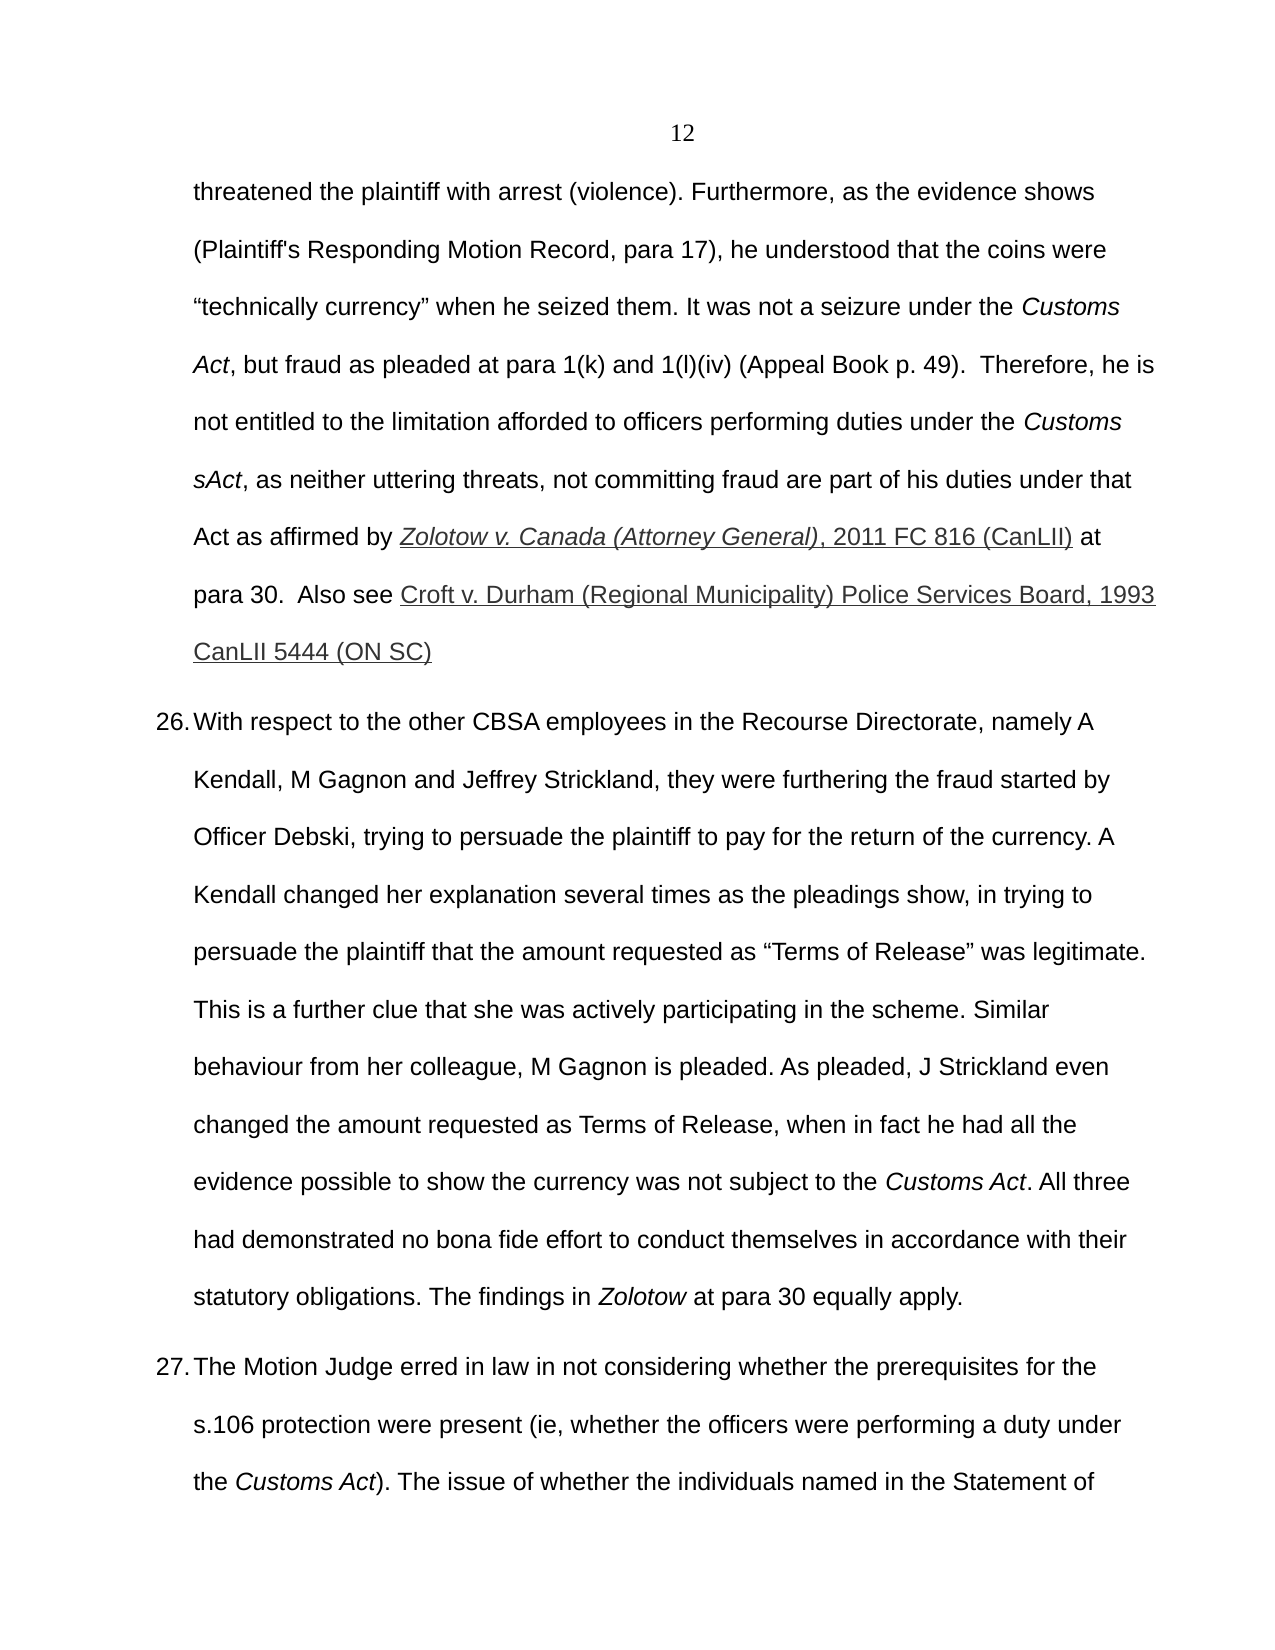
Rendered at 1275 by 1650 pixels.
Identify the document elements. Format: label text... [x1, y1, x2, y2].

subtitle threatened the plaintiff with arrest (violence). Furthermore, as the evidence shows (Plaintiff's Responding Motion Record, para 17), he understood that the coins were “technically currency” when he seized them. It was not a seizure under the Customs Act, but fraud as pleaded at para 1(k) and 1(l)(iv) (Appeal Book p. 49). Therefore, he is not entitled to the limitation afforded to officers performing duties under the Customs sAct, as neither uttering threats, not committing fraud are part of his duties under that Act as affirmed by Zolotow v. Canada (Attorney General), 2011 FC 816 (CanLII) at para 30. Also see Croft v. Durham (Regional Municipality) Police Services Board, 1993 CanLII 5444 (ON SC) [156, 177, 1157, 666]
subtitle With respect to the other CBSA employees in the Recourse Directorate, namely A Kendall, M Gagnon and Jeffrey Strickland, they were furthering the fraud started by Officer Debski, trying to persuade the plaintiff to pay for the return of the currency. A Kendall changed her explanation several times as the pleadings show, in trying to persuade the plaintiff that the amount requested as “Terms of Release” was legitimate. This is a further clue that she was actively participating in the scheme. Similar behaviour from her colleague, M Gagnon is pleaded. As pleaded, J Strickland even changed the amount requested as Terms of Release, when in fact he had all the evidence possible to show the currency was not subject to the Customs Act. All three had demonstrated no bona fide effort to conduct themselves in accordance with their statutory obligations. The findings in Zolotow at para 30 equally apply. [156, 707, 1157, 1311]
subtitle The Motion Judge erred in law in not considering whether the prerequisites for the s.106 protection were present (ie, whether the officers were performing a duty under the Customs Act). The issue of whether the individuals named in the Statement of [156, 1352, 1157, 1496]
